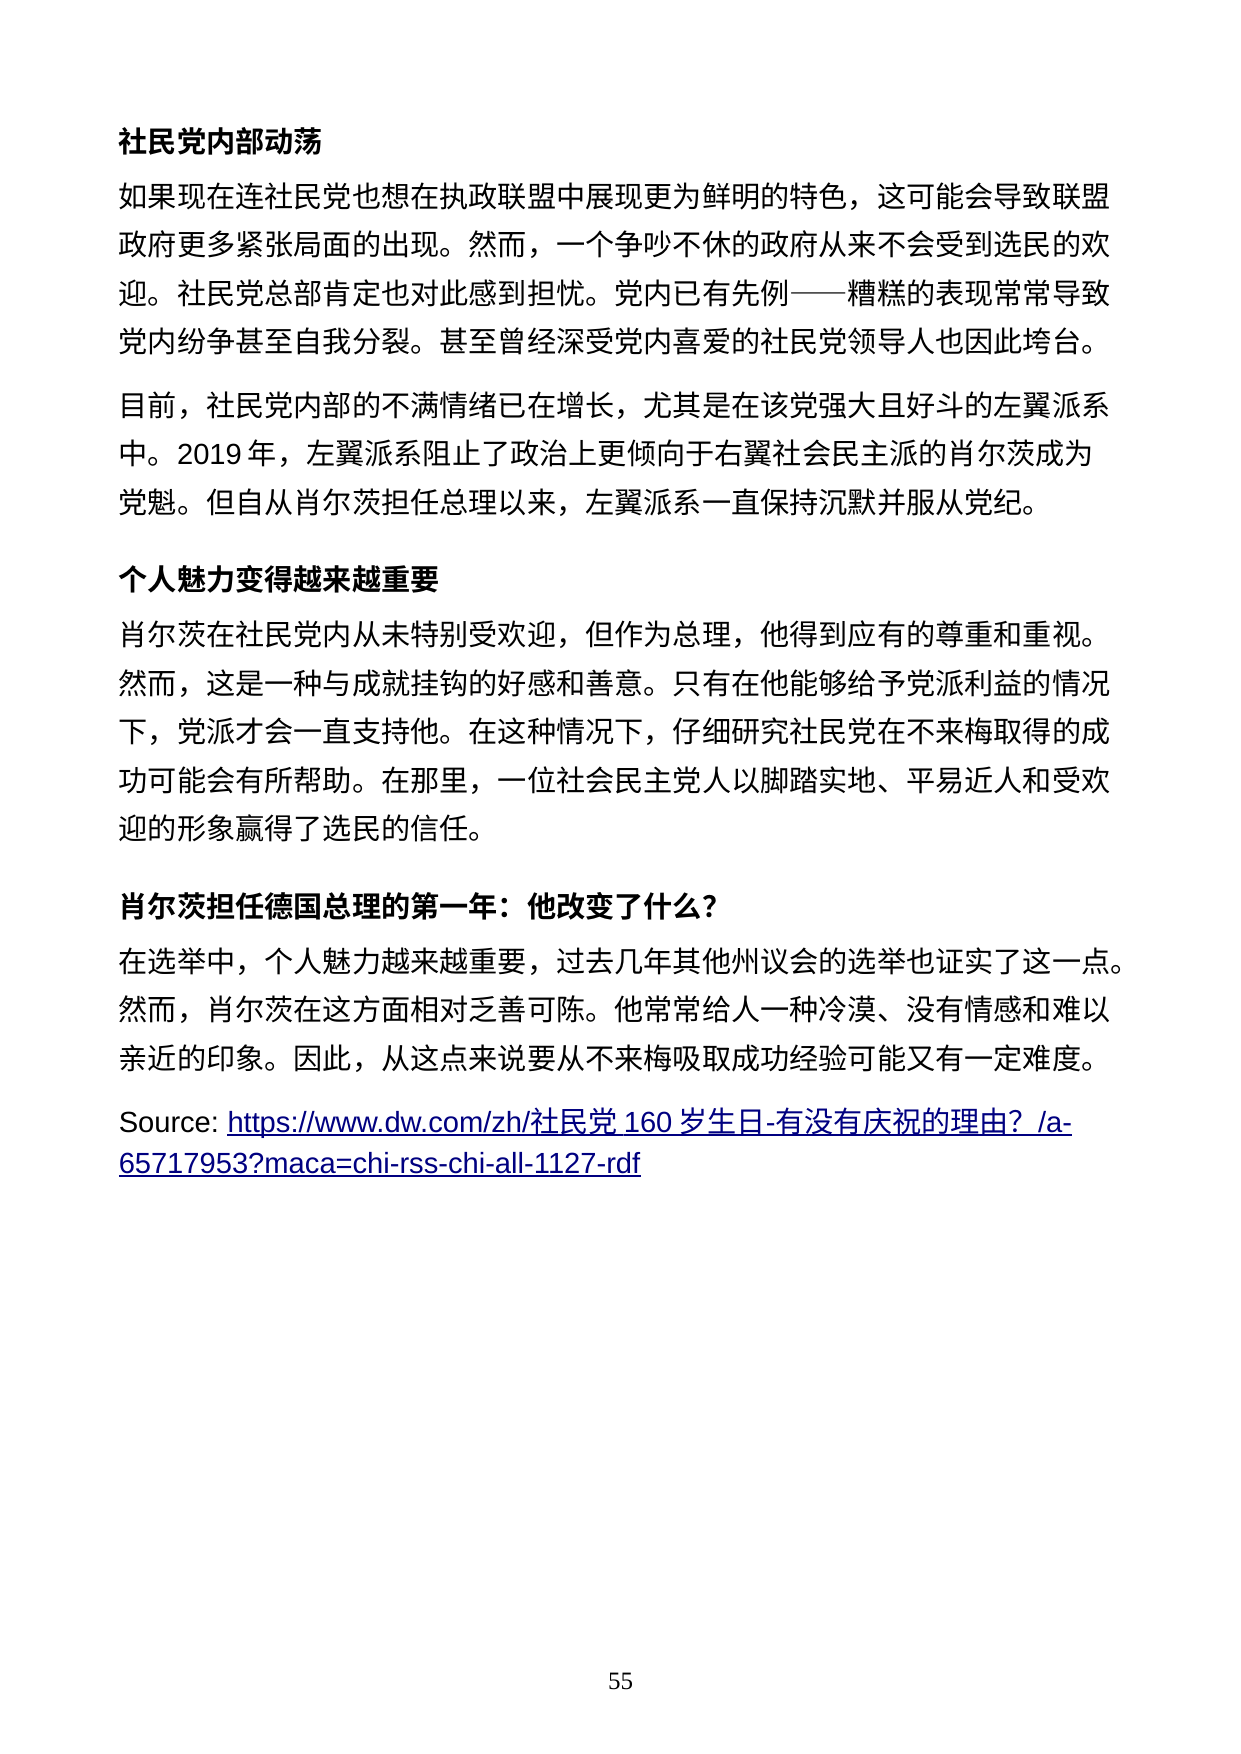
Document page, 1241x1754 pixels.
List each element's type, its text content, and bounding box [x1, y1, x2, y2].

text 在选举中，个人魅力越来越重要，过去几年其他州议会的选举也证实了这一点。然而，肖尔茨在这方面相对乏善可陈。他常常给人一种冷漠、没有情感和难以亲近的印象。因此，从这点来说要从不来梅吸取成功经验可能又有一定难度。 [118, 938, 1122, 1078]
text 肖尔茨在社民党内从未特别受欢迎，但作为总理，他得到应有的尊重和重视。然而，这是一种与成就挂钩的好感和善意。只有在他能够给予党派利益的情况下，党派才会一直支持他。在这种情况下，仔细研究社民党在不来梅取得的成功可能会有所帮助。在那里，一位社会民主党人以脚踏实地、平易近人和受欢迎的形象赢得了选民的信任。 [118, 612, 1122, 848]
text 如果现在连社民党也想在执政联盟中展现更为鲜明的特色，这可能会导致联盟政府更多紧张局面的出现。然而，一个争吵不休的政府从来不会受到选民的欢迎。社民党总部肯定也对此感到担忧。党内已有先例——糟糕的表现常常导致党内纷争甚至自我分裂。甚至曾经深受党内喜爱的社民党领导人也因此垮台。 [118, 173, 1122, 361]
subtitle 肖尔茨担任德国总理的第一年：他改变了什么？ [118, 883, 1122, 926]
subtitle 社民党内部动荡 [118, 118, 1122, 161]
text 目前，社民党内部的不满情绪已在增长，尤其是在该党强大且好斗的左翼派系中。2019年，左翼派系阻止了政治上更倾向于右翼社会民主派的肖尔茨成为党魁。但自从肖尔茨担任总理以来，左翼派系一直保持沉默并服从党纪。 [118, 382, 1122, 521]
text Source: https://www.dw.com/zh/社民党160岁生日-有没有庆祝的理由？/a-65717953?maca=chi-rss-chi-all-1127-rdf [118, 1098, 1122, 1179]
subtitle 个人魅力变得越来越重要 [118, 557, 1122, 599]
